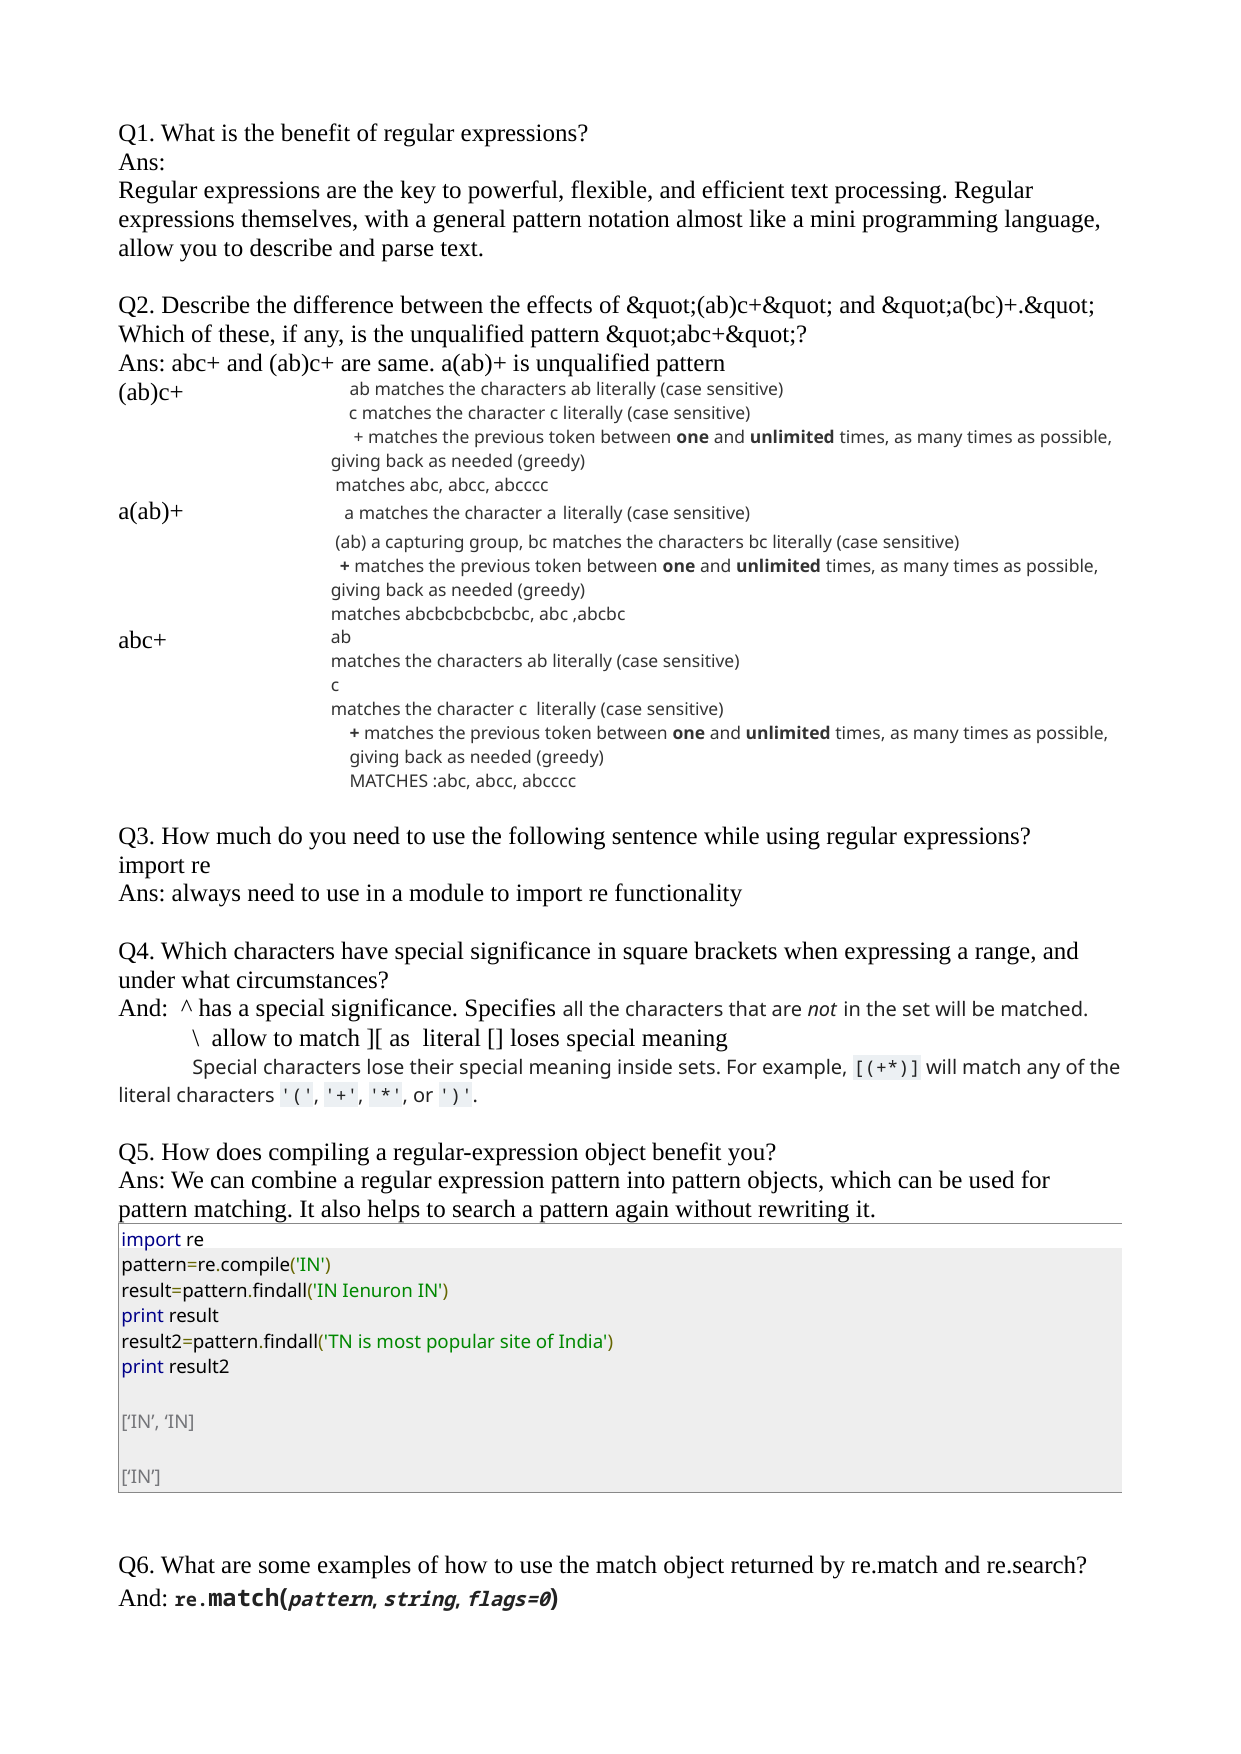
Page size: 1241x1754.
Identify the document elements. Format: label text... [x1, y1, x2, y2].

text Q3. How much do you need to use the following sentence while using regular expressions? [118, 821, 1122, 850]
text Ans: We can combine a regular expression pattern into pattern objects, which can be used for pattern matching. It also helps to search a pattern again without rewriting it. [118, 1166, 1122, 1223]
text Q5. How does compiling a regular-expression object benefit you? [118, 1137, 1122, 1166]
text Q2. Describe the difference between the effects of &quot;(ab)c+&quot; and &quot;a(bc)+.&quot; Which of these, if any, is the unqualified pattern &quot;abc+&quot;? [118, 291, 1122, 348]
text result=pattern.findall('IN Ienuron IN') [119, 1274, 1122, 1299]
text Q4. Which characters have special significance in square brackets when expressing a range, and [118, 936, 1122, 965]
text Ans: [118, 147, 1122, 176]
table_header ab matches the characters ab literally (case sensitive) c matches the character c literally (case sensitive) + matches the previous token between one and unlimited times, as many times as possible, giving back as needed (greedy) matches abc, abcc, abcccc [331, 377, 1122, 496]
text import re [118, 850, 1122, 878]
text Q6. What are some examples of how to use the match object returned by re.match and re.search? [118, 1550, 1122, 1579]
text result2=pattern.findall('TN is most popular site of India') [119, 1325, 1122, 1351]
text import re [119, 1224, 1122, 1248]
table_header (ab)c+ [118, 377, 331, 496]
text Ans: abc+ and (ab)c+ are same. a(ab)+ is unqualified pattern [118, 348, 1122, 377]
text under what circumstances? [118, 965, 1122, 993]
text And: ^ has a special significance. Specifies all the characters that are not in the set will be matched. [118, 993, 1122, 1023]
text \ allow to match ][ as literal [] loses special meaning [118, 1023, 1122, 1051]
text print result [119, 1299, 1122, 1325]
text Q1. What is the benefit of regular expressions? [118, 118, 1122, 147]
text pattern=re.compile('IN') [119, 1248, 1122, 1274]
text [‘IN’, ‘IN] [119, 1406, 1122, 1434]
table_cell a matches the character a literally (case sensitive) (ab) a capturing group, bc matches the characters bc literally (case sensitive) + matches the previous token between one and unlimited times, as many times as possible, giving back as needed (greedy) matches abcbcbcbcbcbc, abc ,abcbc [331, 496, 1122, 625]
table_cell ab matches the characters ab literally (case sensitive) c matches the character c literally (case sensitive) + matches the previous token between one and unlimited times, as many times as possible, giving back as needed (greedy) MATCHES :abc, abcc, abcccc [331, 625, 1122, 792]
text [‘IN’] [119, 1461, 1122, 1492]
text And: re.match(pattern, string, flags=0) [118, 1579, 1122, 1613]
text Ans: always need to use in a module to import re functionality [118, 878, 1122, 907]
table_cell abc+ [118, 625, 331, 792]
text print result2 [119, 1351, 1122, 1379]
text Special characters lose their special meaning inside sets. For example, [(+*)] will match any of the literal characters '(', '+', '*', or ')'. [118, 1051, 1122, 1108]
text Regular expressions are the key to powerful, flexible, and efficient text processing. Regular expressions themselves, with a general pattern notation almost like a mini programming language, allow you to describe and parse text. [118, 176, 1122, 262]
table_cell a(ab)+ [118, 496, 331, 625]
